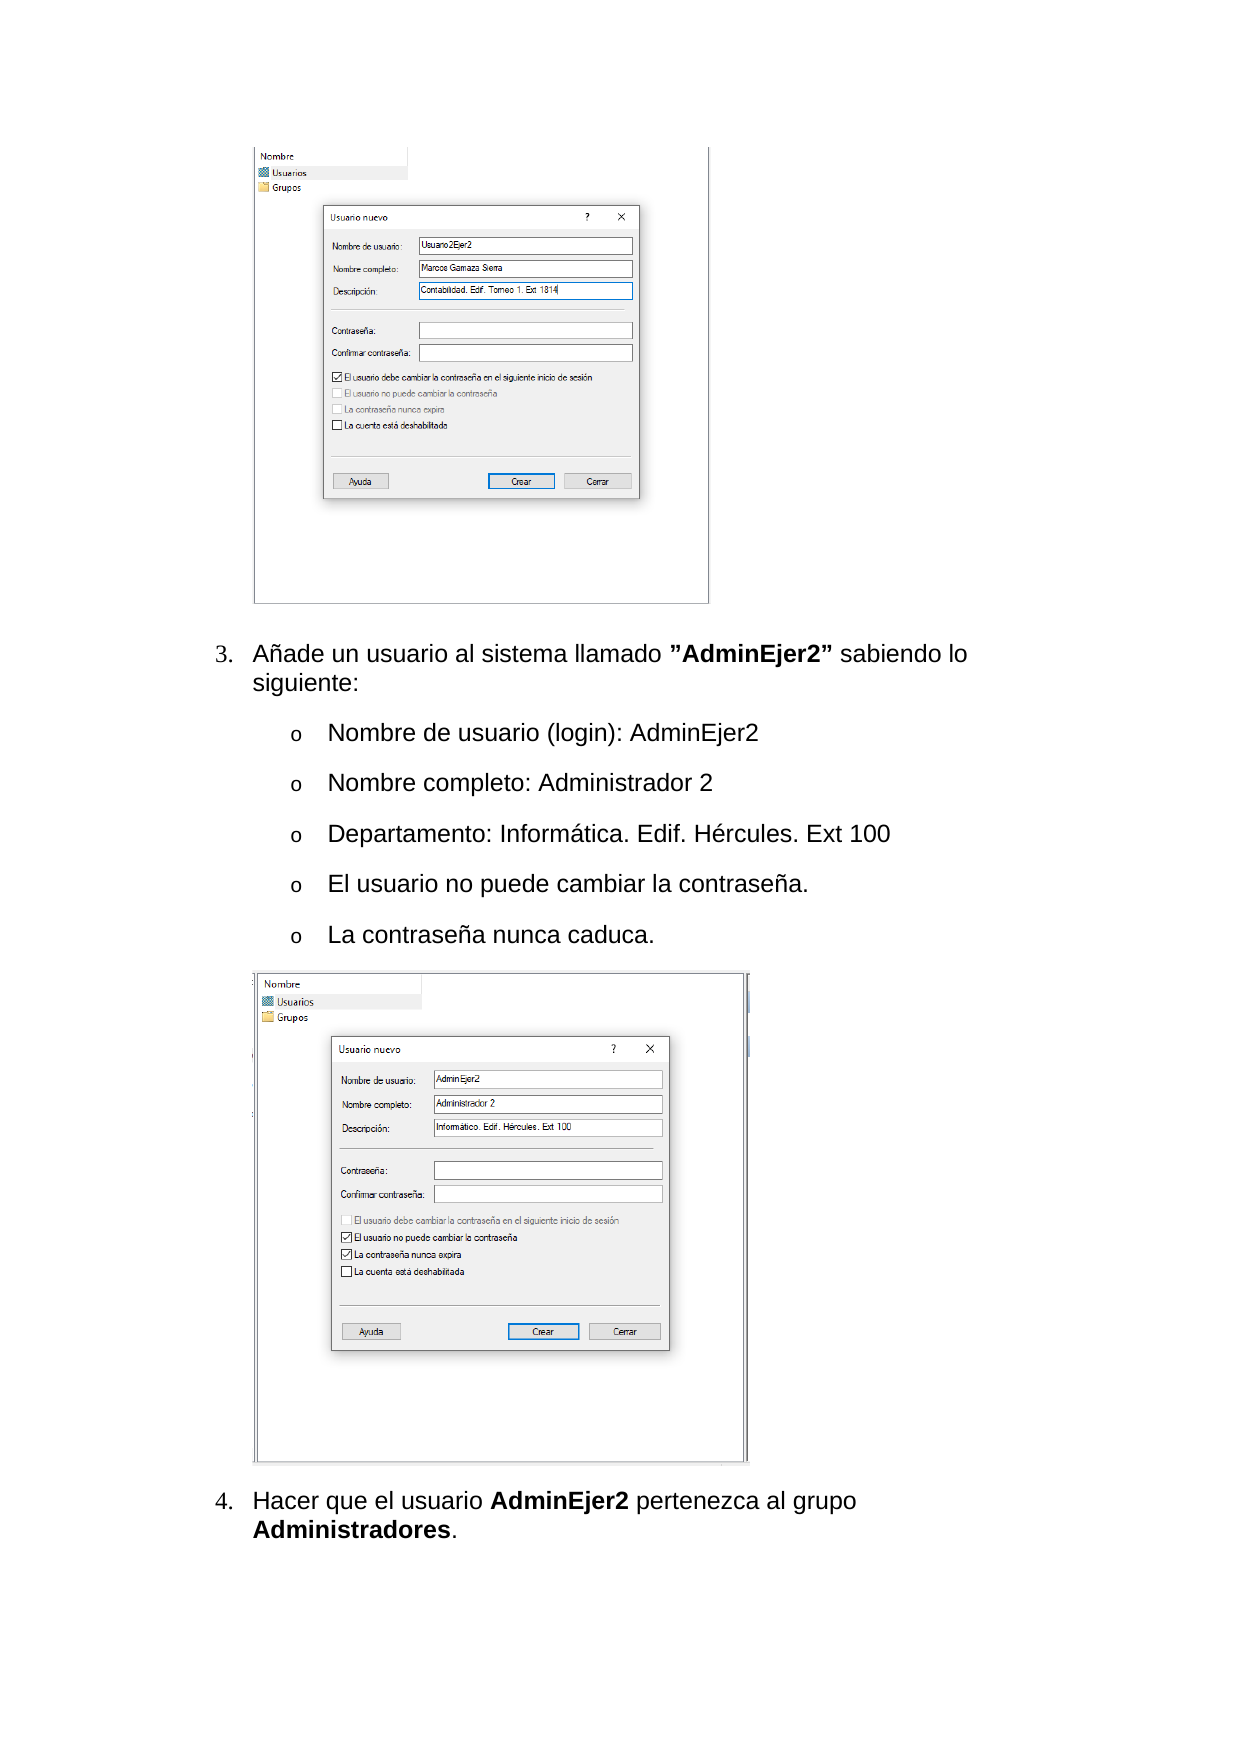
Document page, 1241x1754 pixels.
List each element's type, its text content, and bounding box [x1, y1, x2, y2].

list La contraseña nunca caduca. [290, 920, 1063, 949]
list Añade un usuario al sistema llamado ”AdminEjer2” sabiendo lo siguiente: [215, 639, 1063, 697]
list El usuario no puede cambiar la contraseña. [290, 869, 1063, 899]
list Hacer que el usuario AdminEjer2 pertenezca al grupo Administradores. [215, 1486, 1063, 1544]
list Nombre completo: Administrador 2 [290, 768, 1063, 798]
list Departamento: Informática. Edif. Hércules. Ext 100 [290, 819, 1063, 848]
list Nombre de usuario (login): AdminEjer2 [290, 718, 1063, 747]
